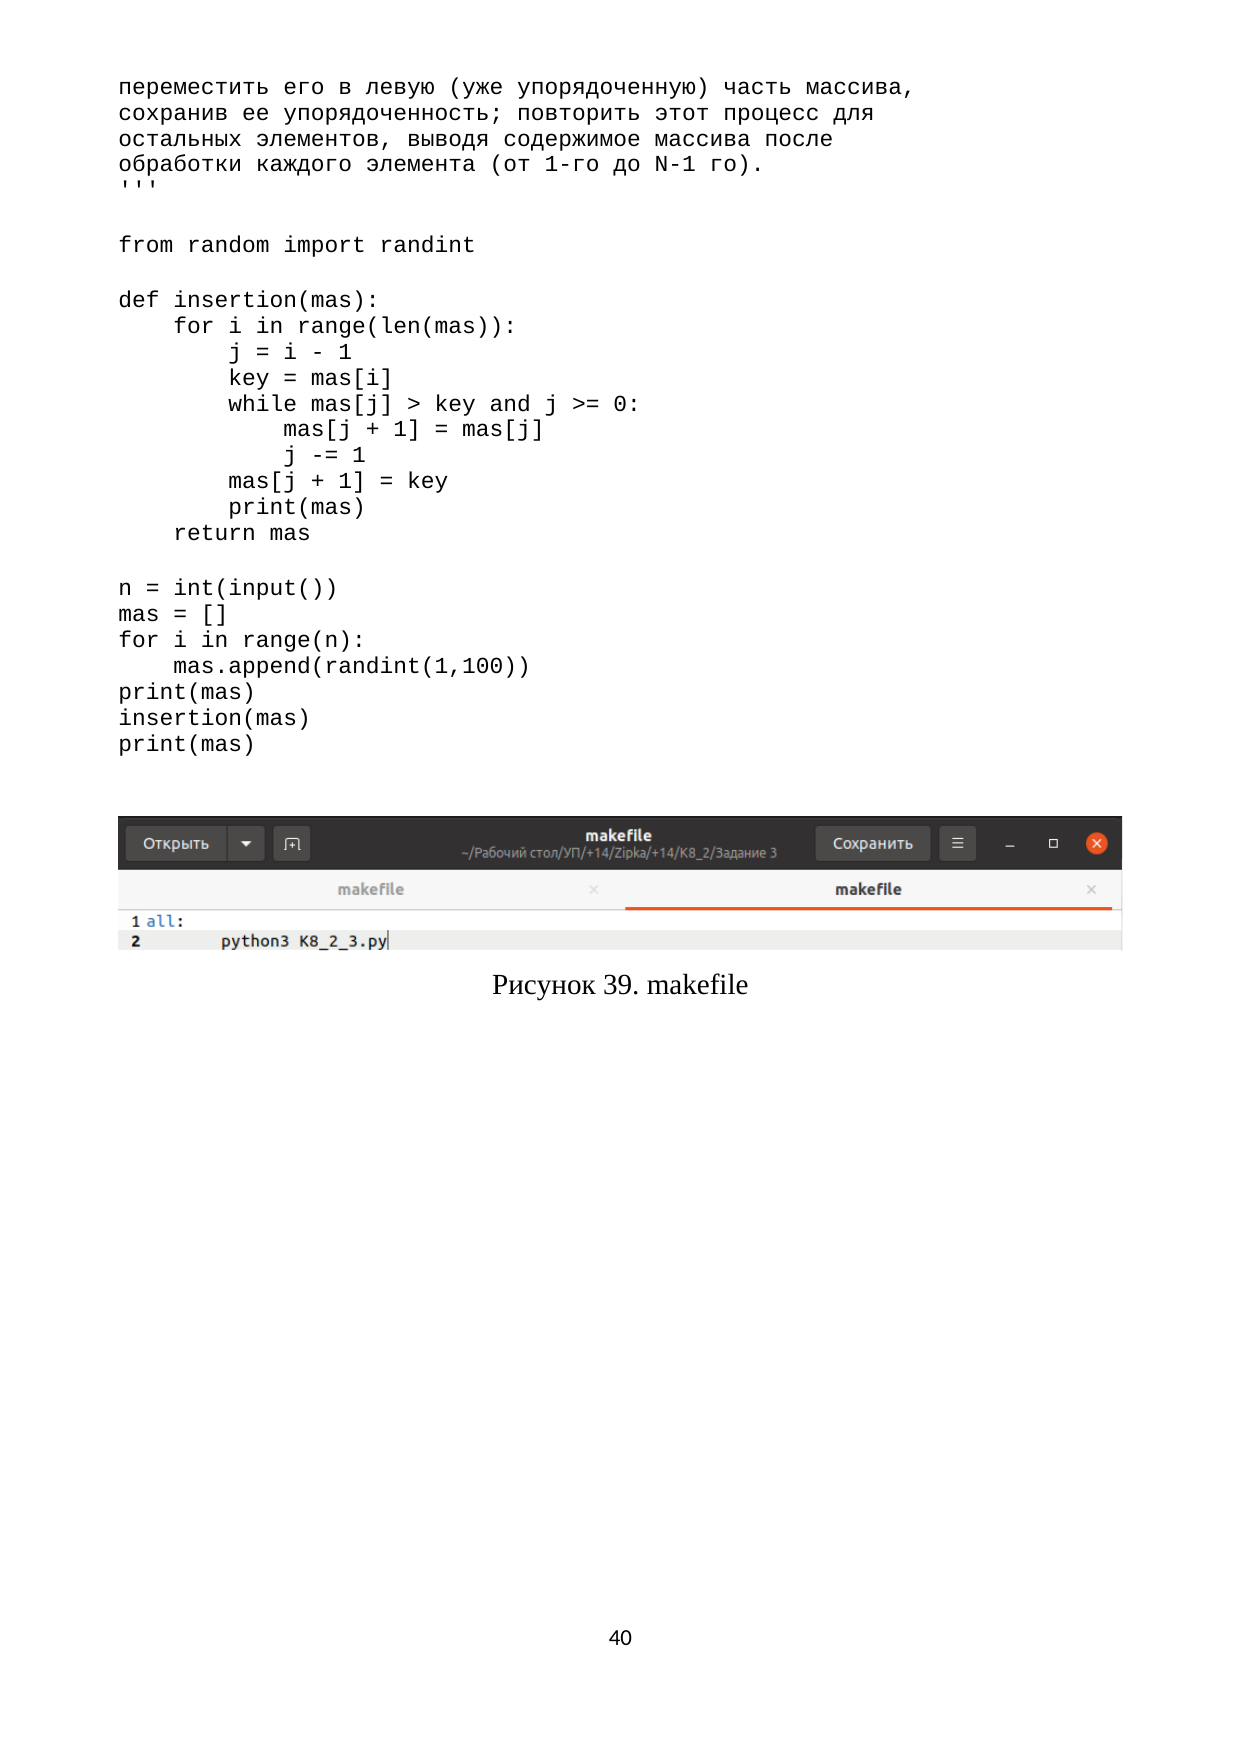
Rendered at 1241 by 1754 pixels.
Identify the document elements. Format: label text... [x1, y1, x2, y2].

text ''' [118, 179, 1122, 205]
text mas[j + 1] = key [118, 470, 1122, 496]
text mas = [] [118, 602, 1122, 628]
text сохранив ее упорядоченность; повторить этот процесс для [118, 101, 1122, 127]
text insertion(mas) [118, 706, 1122, 732]
text print(mas) [118, 680, 1122, 706]
text while mas[j] > key and j >= 0: [118, 392, 1122, 418]
text print(mas) [118, 732, 1122, 758]
text n = int(input()) [118, 576, 1122, 602]
text mas.append(randint(1,100)) [118, 654, 1122, 680]
text обработки каждого элемента (от 1-го до N-1 го). [118, 153, 1122, 179]
text for i in range(n): [118, 628, 1122, 654]
text переместить его в левую (уже упорядоченную) часть массива, [118, 75, 1122, 101]
text [118, 787, 1122, 816]
text return mas [118, 522, 1122, 547]
text j -= 1 [118, 444, 1122, 470]
picture [118, 816, 1123, 951]
text Рисунок 39. makefile [118, 951, 1122, 1001]
text from random import randint [118, 233, 1122, 259]
text j = i - 1 [118, 340, 1122, 366]
text print(mas) [118, 496, 1122, 522]
text остальных элементов, выводя содержимое массива после [118, 127, 1122, 153]
text key = mas[i] [118, 366, 1122, 392]
text for i in range(len(mas)): [118, 314, 1122, 340]
text def insertion(mas): [118, 288, 1122, 314]
text mas[j + 1] = mas[j] [118, 418, 1122, 444]
